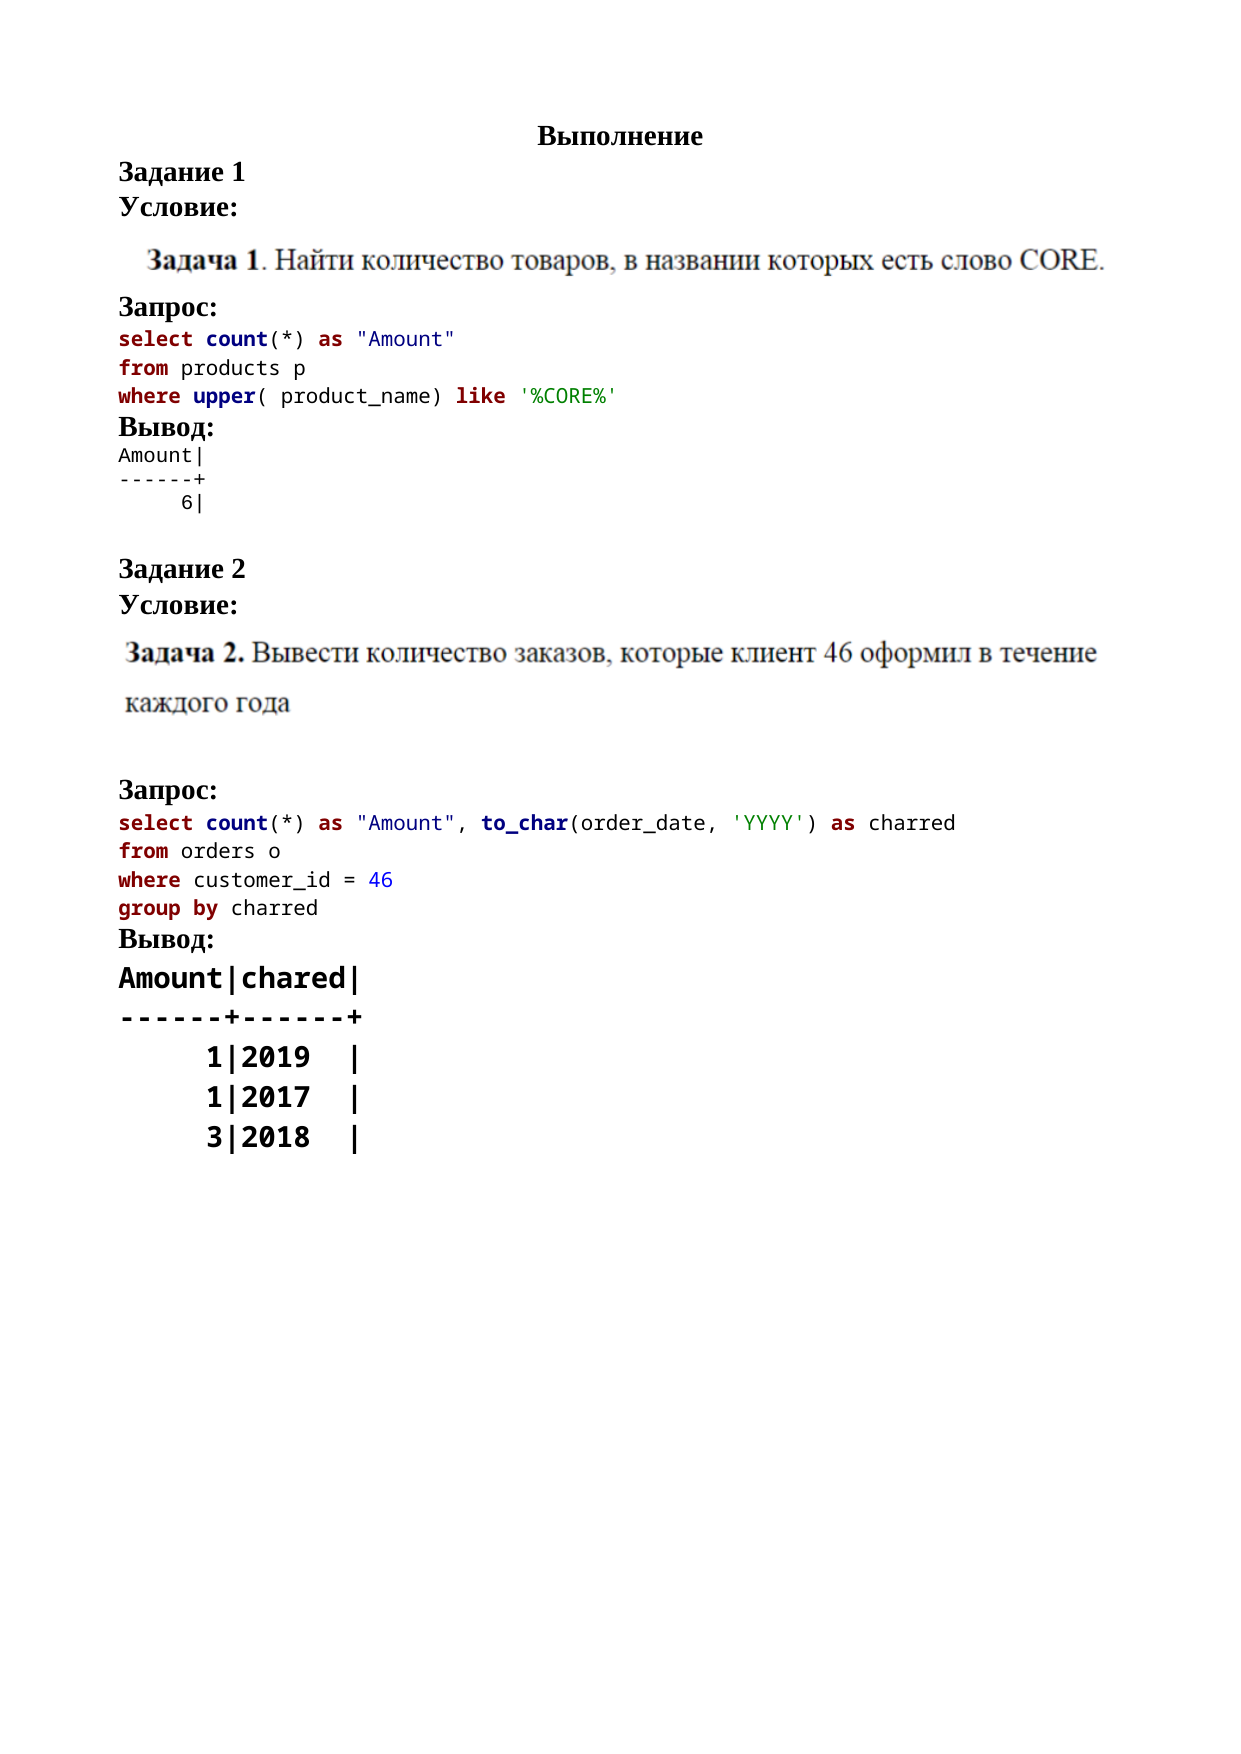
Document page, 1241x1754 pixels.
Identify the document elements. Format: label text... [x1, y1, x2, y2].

text 1|2017 | [118, 1076, 1122, 1116]
text 3|2018 | [118, 1116, 1122, 1156]
picture [118, 224, 1123, 287]
text Вывод: [118, 922, 1122, 955]
text from orders o [118, 836, 1122, 865]
text group by charred [118, 893, 1122, 922]
text Amount| [118, 445, 1122, 469]
text Задание 1 [118, 154, 1122, 187]
text Задание 2 [118, 552, 1122, 585]
text select count(*) as "Amount", to_char(order_date, 'YYYY') as charred [118, 808, 1122, 836]
text Запрос: [118, 287, 1122, 322]
text where upper( product_name) like '%CORE%' [118, 381, 1122, 409]
text Выполнение [118, 118, 1122, 152]
text ------+------+ [118, 997, 1122, 1036]
text Вывод: [118, 409, 1122, 443]
text Запрос: [118, 772, 1122, 806]
text select count(*) as "Amount" [118, 324, 1122, 353]
text ------+ [118, 469, 1122, 492]
text Условие: [118, 587, 1122, 621]
text 6| [118, 492, 1122, 516]
picture [118, 622, 1123, 735]
text Amount|chared| [118, 957, 1122, 997]
text from products p [118, 353, 1122, 381]
text where customer_id = 46 [118, 865, 1122, 893]
text 1|2019 | [118, 1036, 1122, 1076]
text Условие: [118, 189, 1122, 223]
